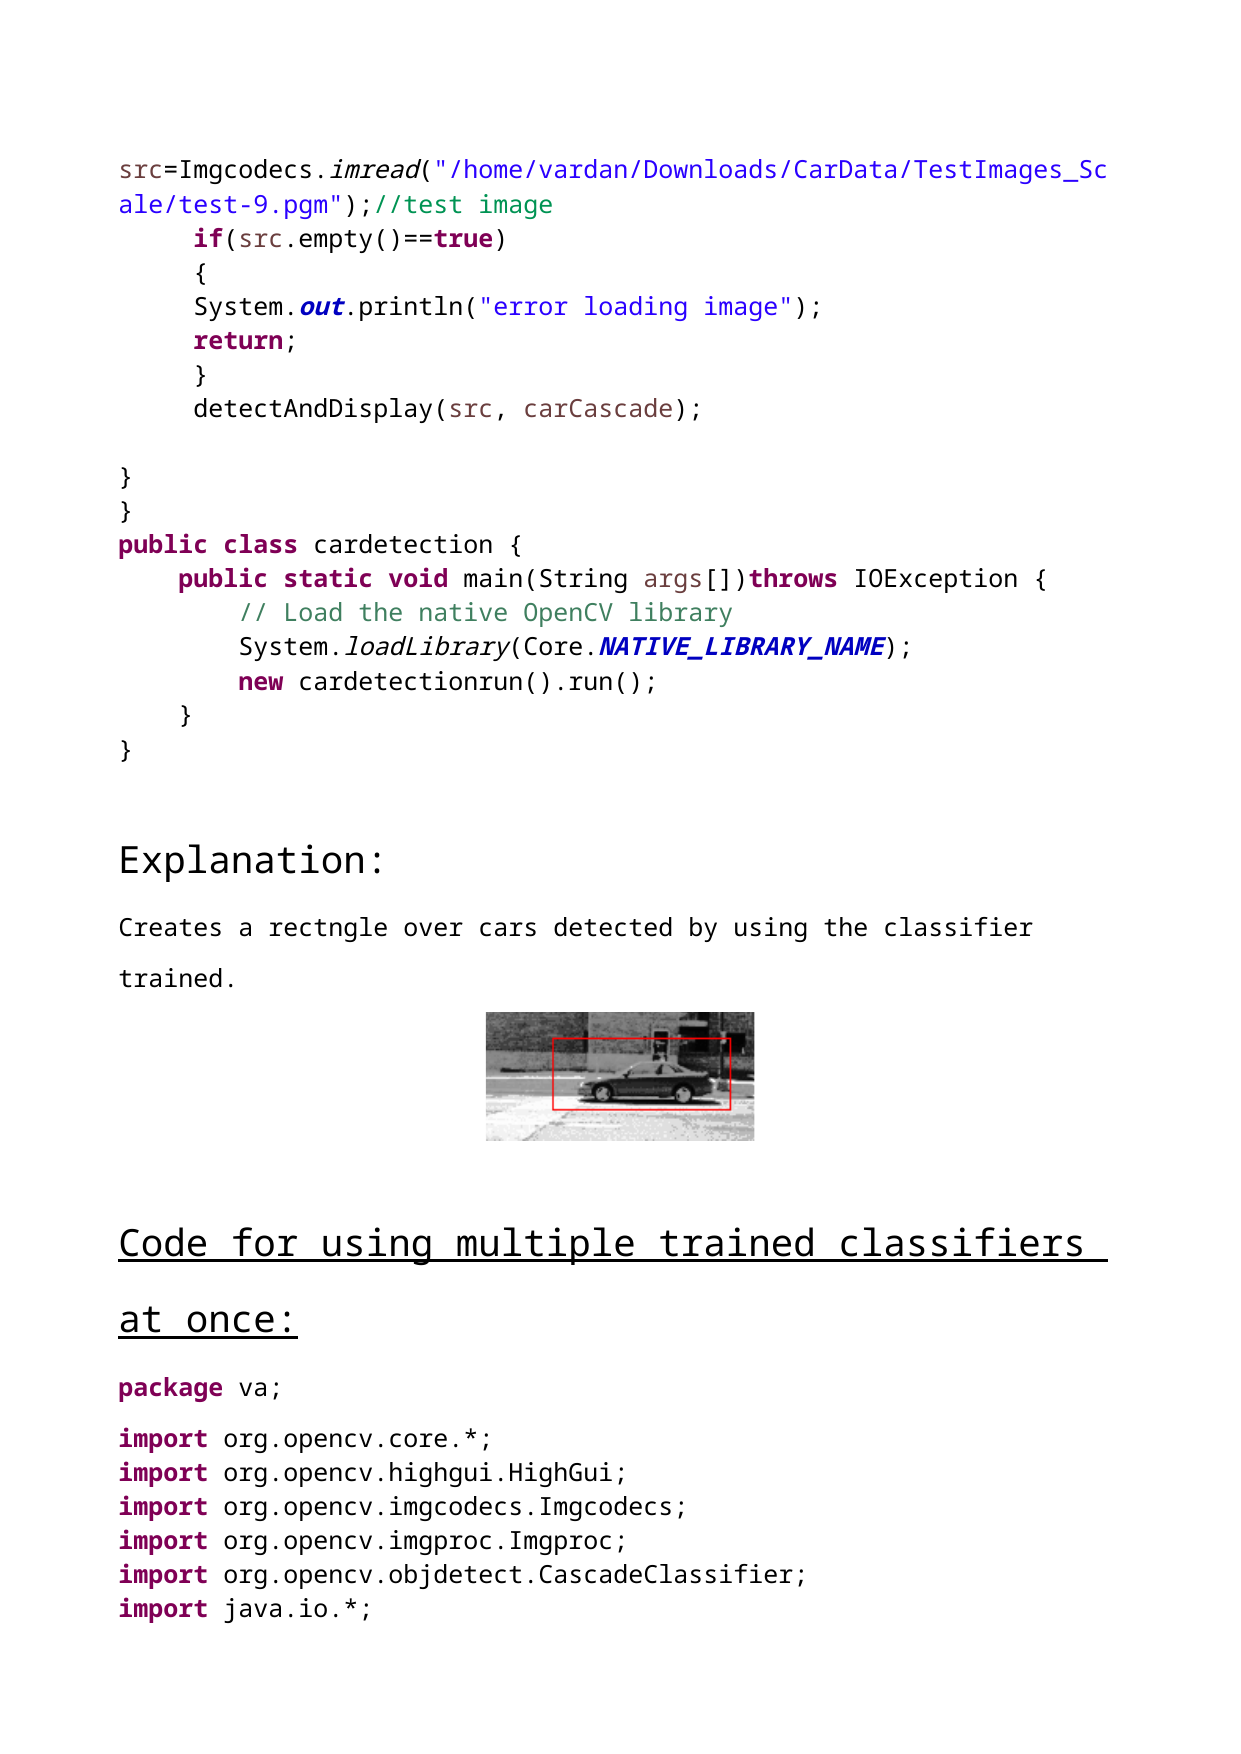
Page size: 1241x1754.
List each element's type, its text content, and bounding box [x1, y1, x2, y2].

text if(src.empty()==true) [118, 220, 1122, 254]
text } [118, 459, 1122, 493]
text Creates a rectngle over cars detected by using the classifier trained. [118, 910, 1122, 995]
text } [118, 493, 1122, 527]
text public static void main(String args[])throws IOException { [118, 561, 1122, 595]
text } [118, 357, 1122, 391]
text return; [118, 322, 1122, 357]
text import org.opencv.core.*; [118, 1420, 1122, 1454]
text } [118, 697, 1122, 731]
text System.loadLibrary(Core.NATIVE_LIBRARY_NAME); [118, 629, 1122, 663]
text Code for using multiple trained classifiers at once: [118, 1216, 1122, 1344]
text // Load the native OpenCV library [118, 595, 1122, 629]
text { [118, 254, 1122, 288]
text src=Imgcodecs.imread("/home/vardan/Downloads/CarData/TestImages_Scale/test-9.pgm");//test image [118, 118, 1122, 220]
text import org.opencv.imgproc.Imgproc; [118, 1522, 1122, 1557]
text Explanation: [118, 833, 1122, 884]
text import org.opencv.objdetect.CascadeClassifier; [118, 1557, 1122, 1591]
text System.out.println("error loading image"); [118, 288, 1122, 322]
text new cardetectionrun().run(); [118, 663, 1122, 697]
text public class cardetection { [118, 527, 1122, 561]
text import org.opencv.highgui.HighGui; [118, 1454, 1122, 1488]
picture [485, 1012, 755, 1141]
text import org.opencv.imgcodecs.Imgcodecs; [118, 1488, 1122, 1522]
text package va; [118, 1369, 1122, 1403]
text detectAndDisplay(src, carCascade); [118, 391, 1122, 425]
text } [118, 731, 1122, 765]
text import java.io.*; [118, 1591, 1122, 1625]
